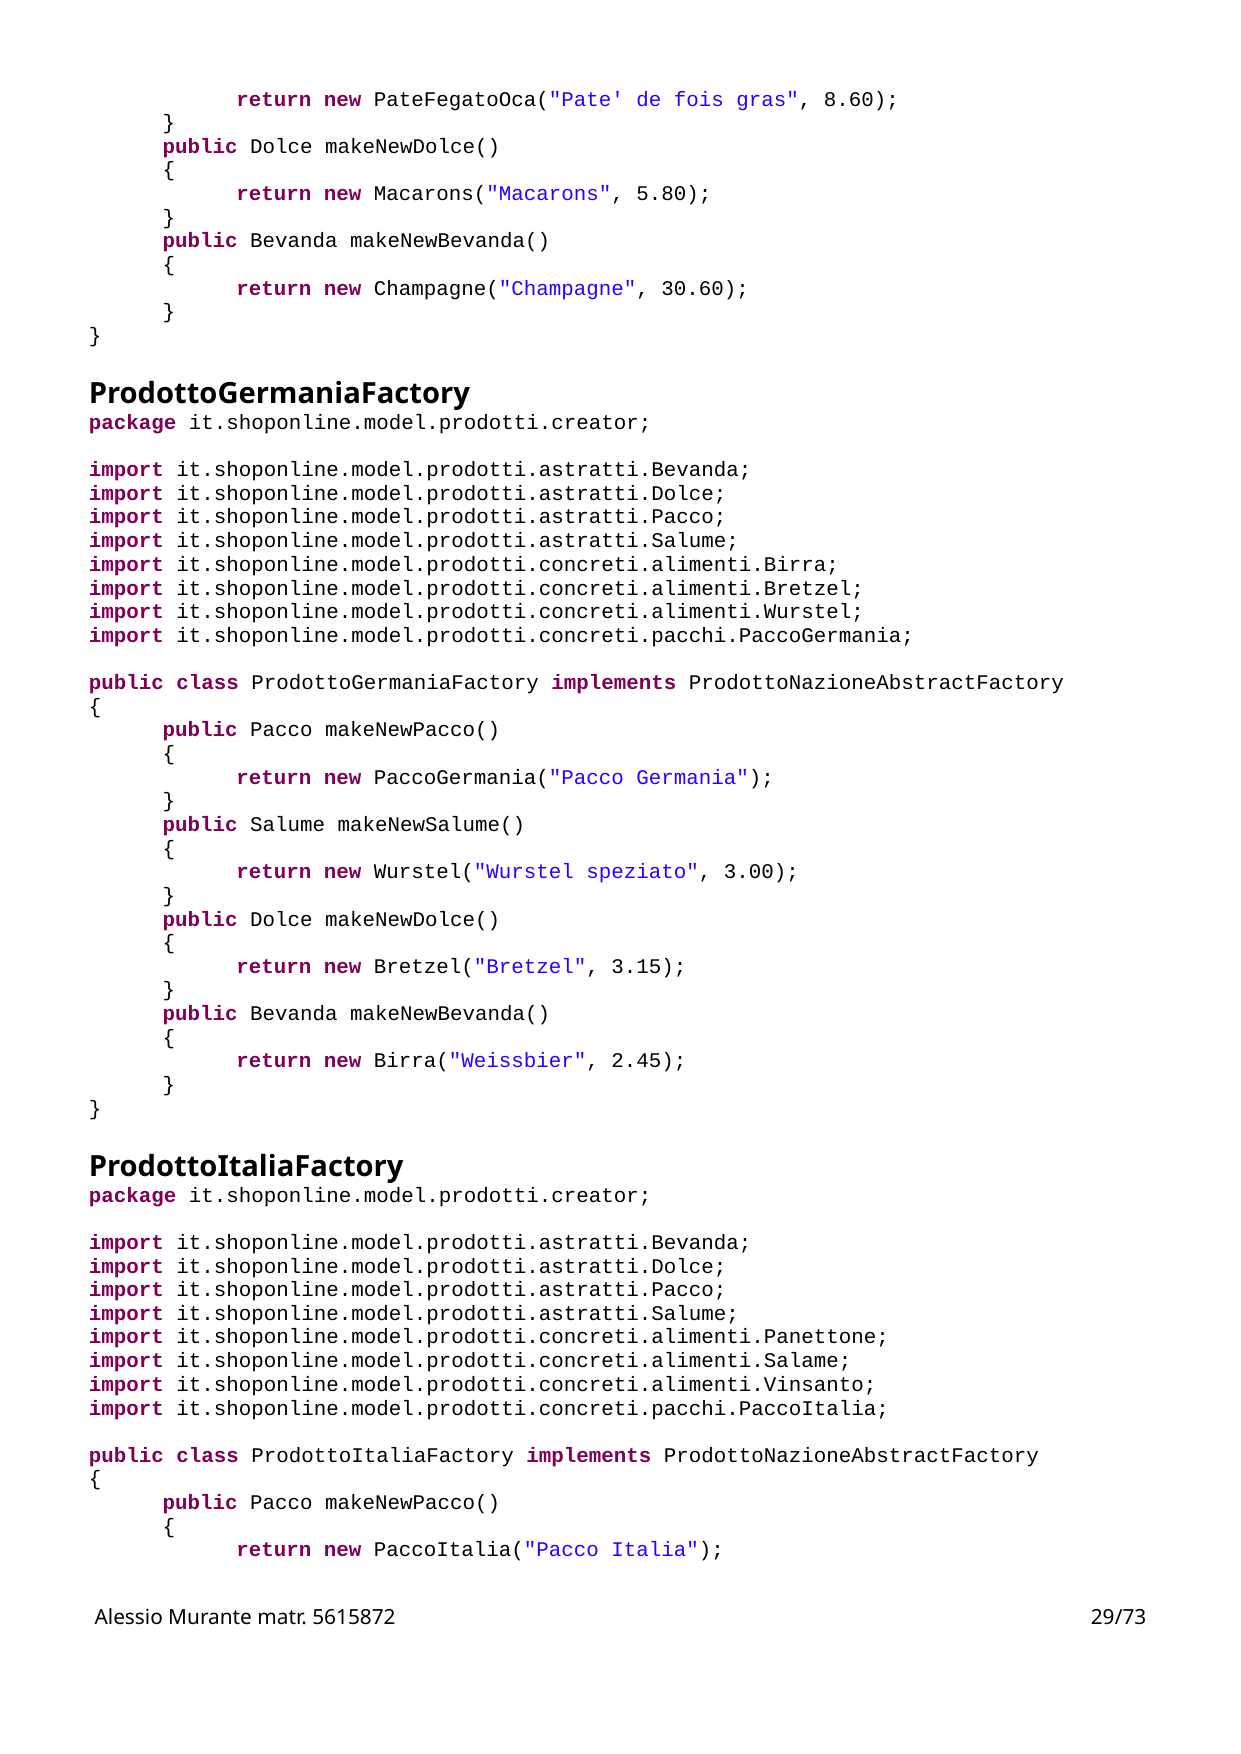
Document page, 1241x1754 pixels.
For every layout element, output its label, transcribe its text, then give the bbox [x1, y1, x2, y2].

text return new Wurstel("Wurstel speziato", 3.00); [88, 861, 1152, 885]
text public Pacco makeNewPacco() [88, 1492, 1152, 1516]
text return new PateFegatoOca("Pate' de fois gras", 8.60); [88, 88, 1152, 112]
text { [88, 1027, 1152, 1050]
text import it.shoponline.model.prodotti.concreti.alimenti.Panettone; [88, 1327, 1152, 1350]
text } [88, 112, 1152, 136]
text } [88, 207, 1152, 230]
text return new Macarons("Macarons", 5.80); [88, 183, 1152, 207]
text package it.shoponline.model.prodotti.creator; [88, 1185, 1152, 1208]
text import it.shoponline.model.prodotti.concreti.pacchi.PaccoGermania; [88, 625, 1152, 648]
text import it.shoponline.model.prodotti.astratti.Pacco; [88, 1279, 1152, 1303]
text public class ProdottoItaliaFactory implements ProdottoNazioneAbstractFactory [88, 1445, 1152, 1468]
text import it.shoponline.model.prodotti.astratti.Salume; [88, 530, 1152, 554]
text import it.shoponline.model.prodotti.concreti.alimenti.Salame; [88, 1350, 1152, 1374]
text } [88, 979, 1152, 1003]
text public Pacco makeNewPacco() [88, 719, 1152, 743]
text { [88, 254, 1152, 278]
text { [88, 159, 1152, 183]
text import it.shoponline.model.prodotti.astratti.Bevanda; [88, 459, 1152, 483]
text } [88, 790, 1152, 814]
text } [88, 1098, 1152, 1121]
text { [88, 1468, 1152, 1492]
text ProdottoItaliaFactory [88, 1145, 1152, 1185]
text } [88, 1074, 1152, 1098]
text { [88, 838, 1152, 861]
text } [88, 301, 1152, 325]
text { [88, 696, 1152, 719]
text import it.shoponline.model.prodotti.astratti.Bevanda; [88, 1232, 1152, 1256]
text return new PaccoGermania("Pacco Germania"); [88, 767, 1152, 790]
text } [88, 885, 1152, 908]
text public Dolce makeNewDolce() [88, 908, 1152, 932]
text import it.shoponline.model.prodotti.concreti.alimenti.Birra; [88, 554, 1152, 577]
text { [88, 743, 1152, 767]
text } [88, 325, 1152, 349]
text ProdottoGermaniaFactory [88, 372, 1152, 412]
text { [88, 1516, 1152, 1539]
text import it.shoponline.model.prodotti.astratti.Dolce; [88, 483, 1152, 507]
text public class ProdottoGermaniaFactory implements ProdottoNazioneAbstractFactory [88, 672, 1152, 696]
text return new PaccoItalia("Pacco Italia"); [88, 1539, 1152, 1563]
text import it.shoponline.model.prodotti.concreti.alimenti.Bretzel; [88, 577, 1152, 601]
text package it.shoponline.model.prodotti.creator; [88, 412, 1152, 436]
text public Dolce makeNewDolce() [88, 136, 1152, 159]
text return new Birra("Weissbier", 2.45); [88, 1050, 1152, 1074]
text import it.shoponline.model.prodotti.astratti.Dolce; [88, 1256, 1152, 1279]
text public Salume makeNewSalume() [88, 814, 1152, 838]
text import it.shoponline.model.prodotti.astratti.Pacco; [88, 507, 1152, 530]
text { [88, 932, 1152, 956]
text return new Champagne("Champagne", 30.60); [88, 278, 1152, 301]
text import it.shoponline.model.prodotti.astratti.Salume; [88, 1303, 1152, 1327]
text import it.shoponline.model.prodotti.concreti.alimenti.Vinsanto; [88, 1374, 1152, 1397]
text import it.shoponline.model.prodotti.concreti.alimenti.Wurstel; [88, 601, 1152, 625]
text public Bevanda makeNewBevanda() [88, 1003, 1152, 1027]
text return new Bretzel("Bretzel", 3.15); [88, 956, 1152, 979]
text import it.shoponline.model.prodotti.concreti.pacchi.PaccoItalia; [88, 1397, 1152, 1421]
text public Bevanda makeNewBevanda() [88, 230, 1152, 254]
